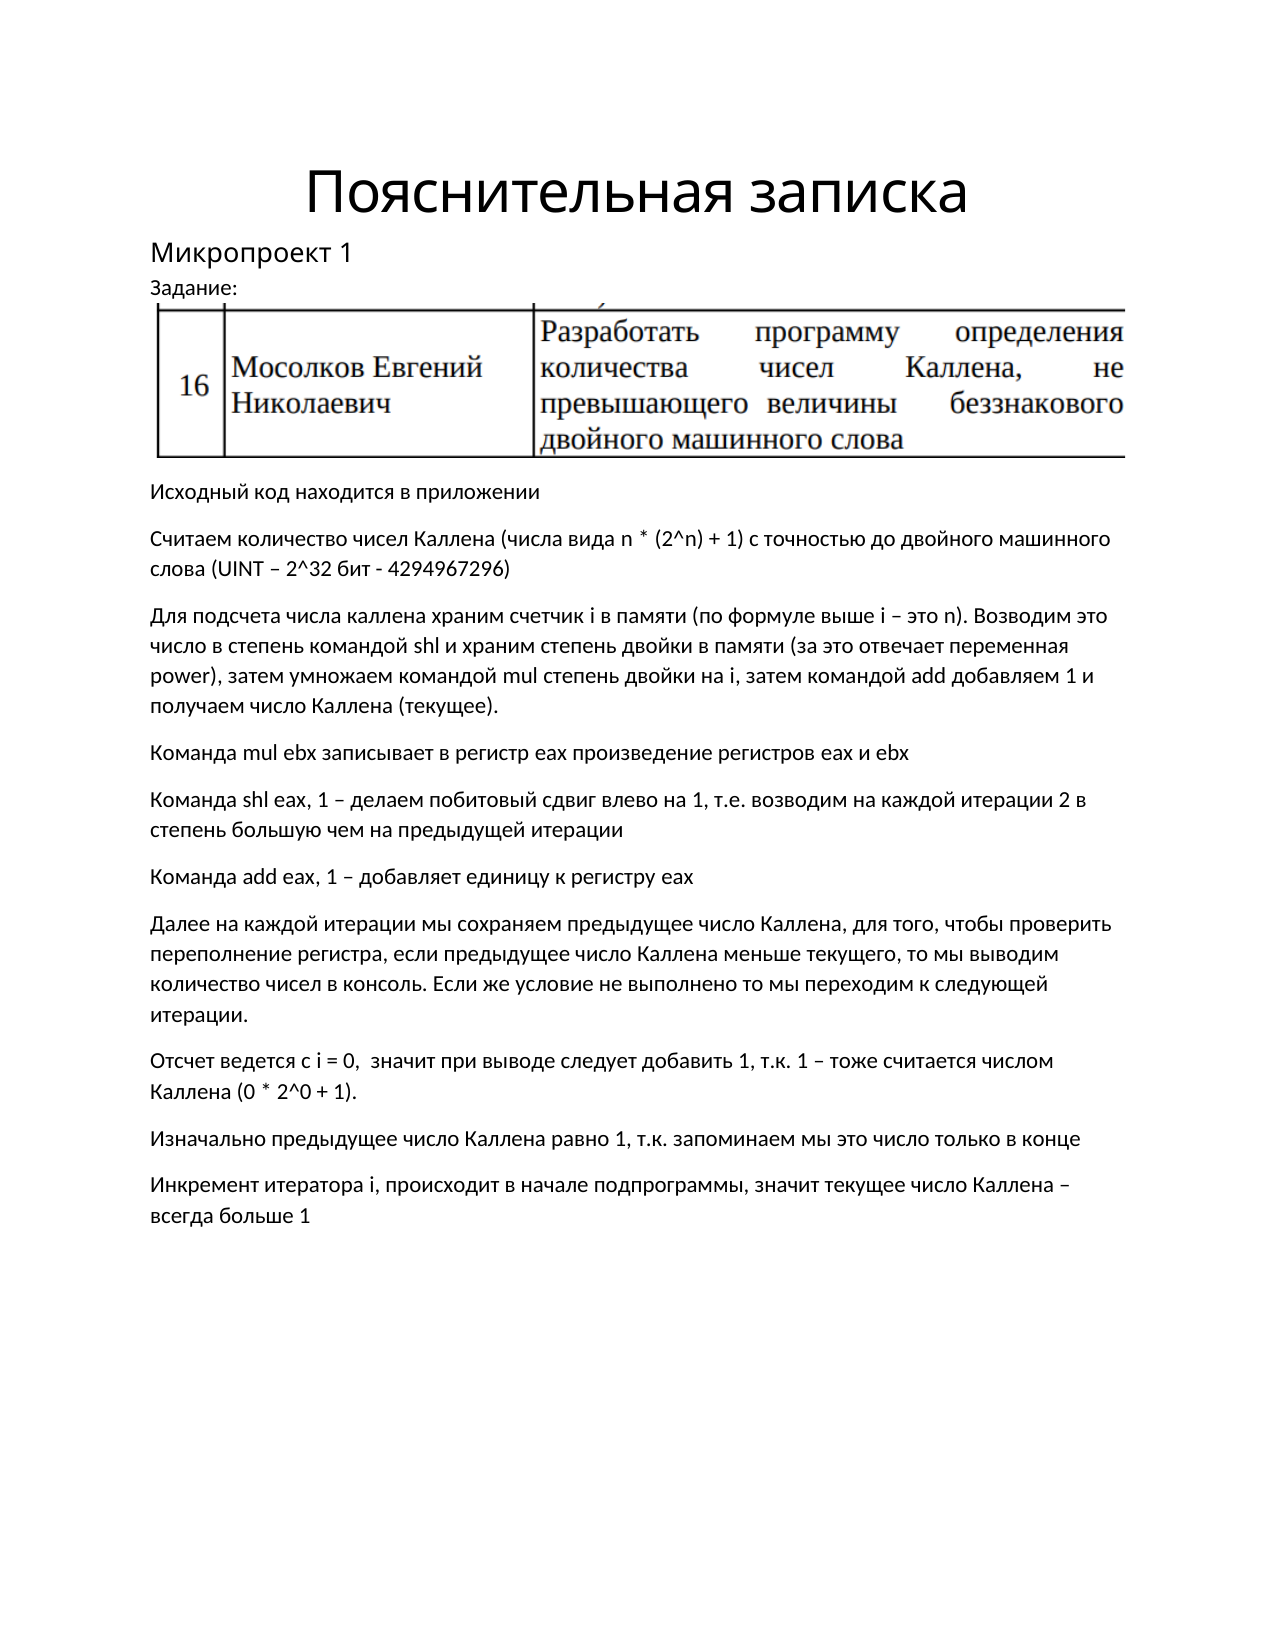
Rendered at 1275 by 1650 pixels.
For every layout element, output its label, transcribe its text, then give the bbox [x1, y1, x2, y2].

text Задание: [150, 273, 1125, 303]
picture [150, 303, 1125, 458]
text Для подсчета числа каллена храним счетчик i в памяти (по формуле выше i – это n). Возводим это число в степень командой shl и храним степень двойки в памяти (за это отвечает переменная power), затем умножаем командой mul степень двойки на i, затем командой add добавляем 1 и получаем число Каллена (текущее). [150, 601, 1125, 719]
subtitle Микропроект 1 [150, 234, 1125, 271]
text Команда add eax, 1 – добавляет единицу к регистру eax [150, 862, 1125, 890]
text Команда shl eax, 1 – делаем побитовый сдвиг влево на 1, т.е. возводим на каждой итерации 2 в степень большую чем на предыдущей итерации [150, 785, 1125, 843]
text Команда mul ebx записывает в регистр eax произведение регистров eax и ebx [150, 738, 1125, 766]
text Считаем количество чисел Каллена (числа вида n * (2^n) + 1) с точностью до двойного машинного слова (UINT – 2^32 бит - 4294967296) [150, 524, 1125, 582]
text Исходный код находится в приложении [150, 477, 1125, 505]
text Далее на каждой итерации мы сохраняем предыдущее число Каллена, для того, чтобы проверить переполнение регистра, если предыдущее число Каллена меньше текущего, то мы выводим количество чисел в консоль. Если же условие не выполнено то мы переходим к следующей итерации. [150, 909, 1125, 1028]
text Изначально предыдущее число Каллена равно 1, т.к. запоминаем мы это число только в конце [150, 1124, 1125, 1152]
title Пояснительная записка [150, 150, 1125, 229]
text Инкремент итератора i, происходит в начале подпрограммы, значит текущее число Каллена – всегда больше 1 [150, 1171, 1125, 1229]
text Отсчет ведется с i = 0, значит при выводе следует добавить 1, т.к. 1 – тоже считается числом Каллена (0 * 2^0 + 1). [150, 1047, 1125, 1105]
